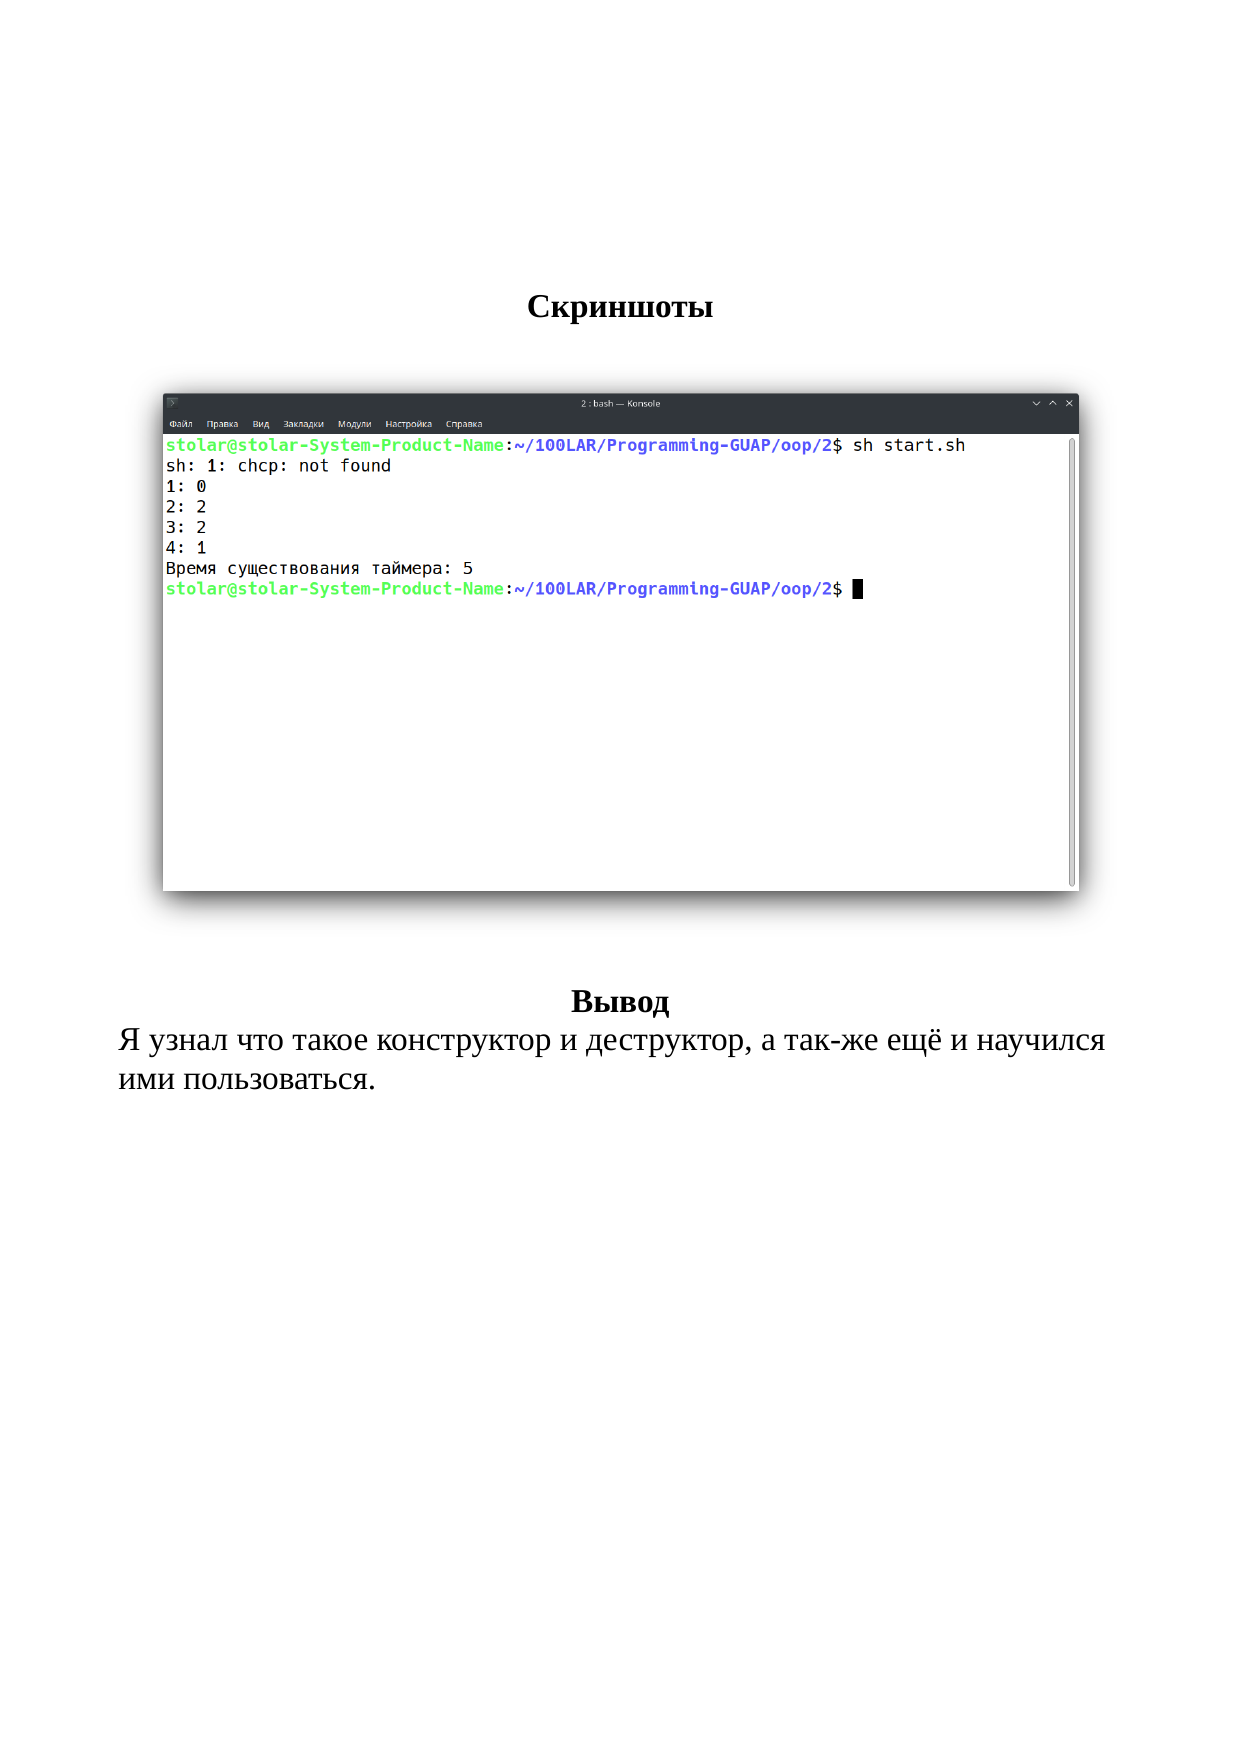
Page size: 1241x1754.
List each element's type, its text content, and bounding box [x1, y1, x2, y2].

text Вывод [118, 943, 1122, 1019]
text Я узнал что такое конструктор и деструктор, а так-же ещё и научился ими пользоваться. [118, 1019, 1122, 1096]
picture [118, 357, 1123, 943]
text Скриншоты [118, 286, 1122, 324]
